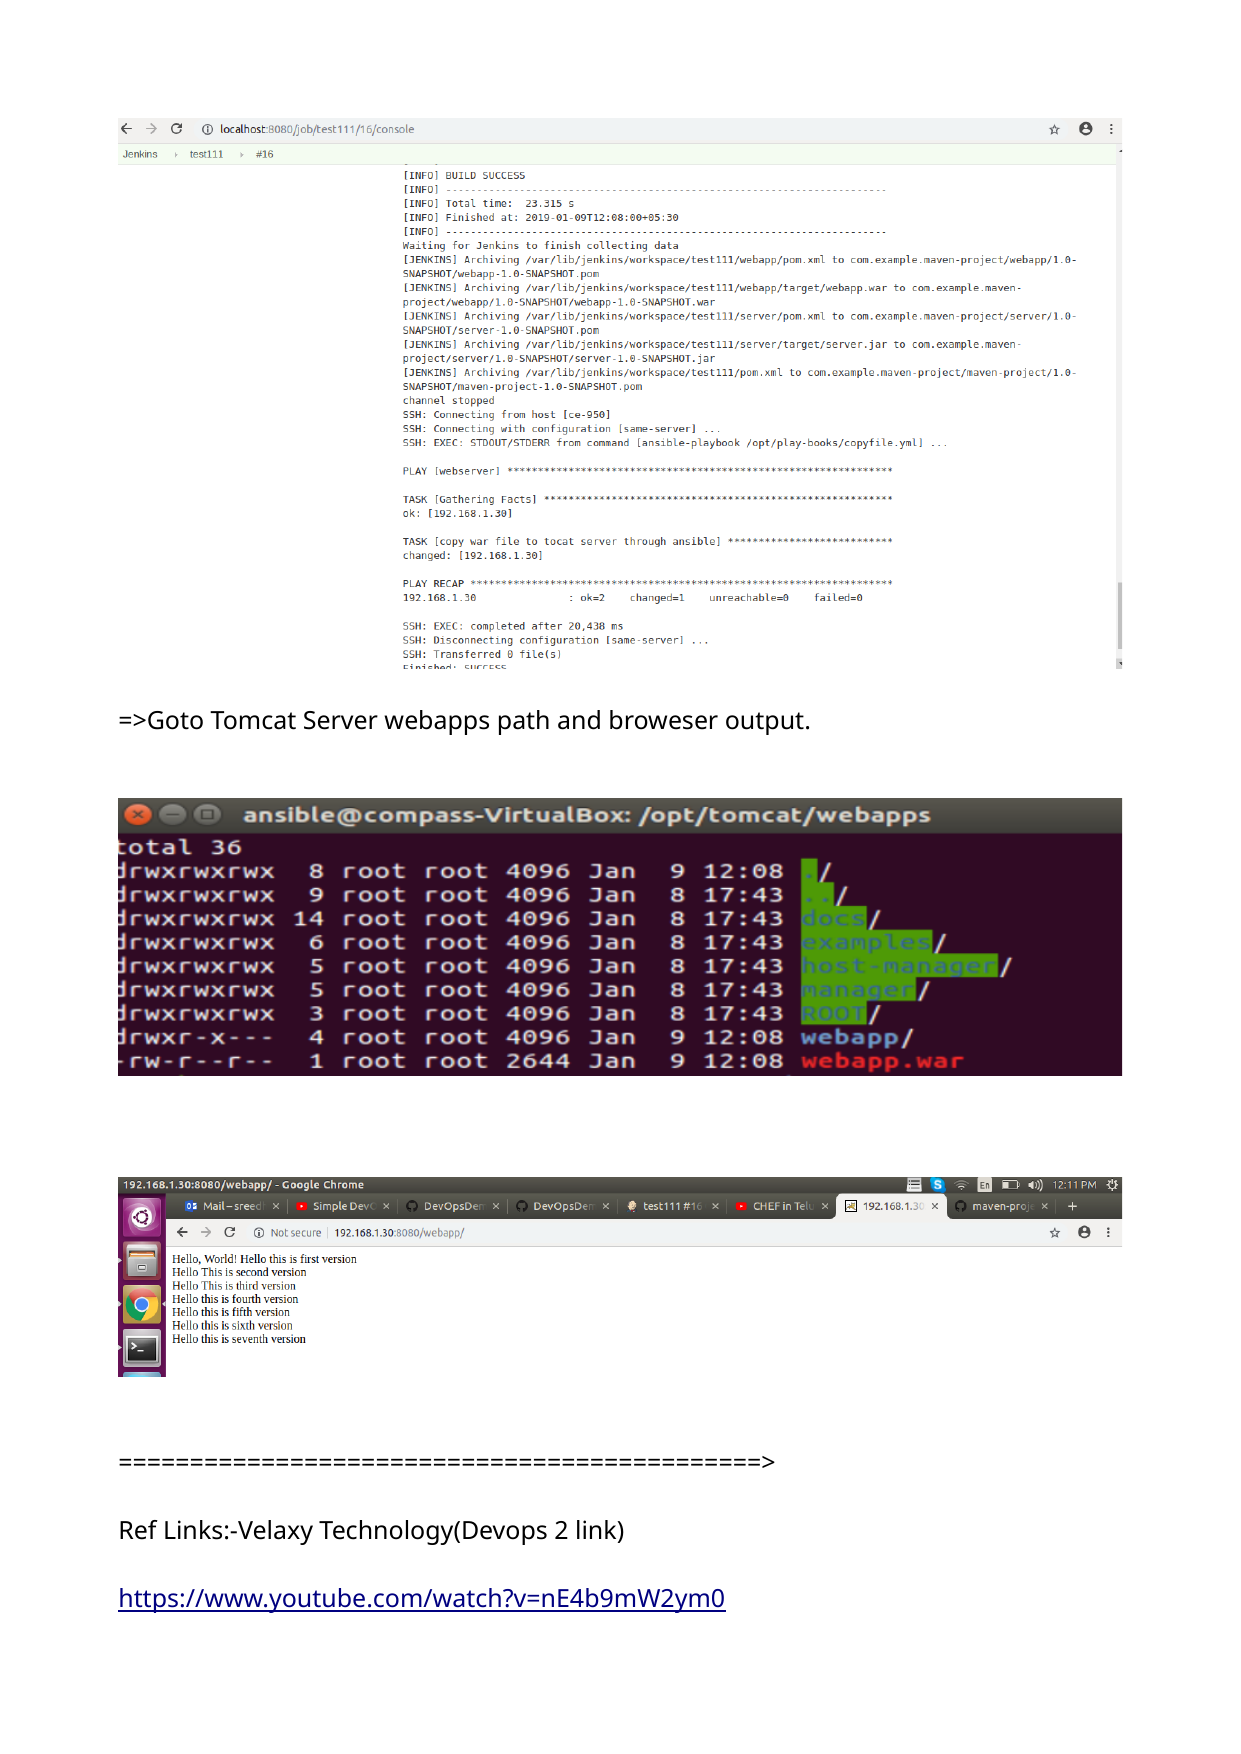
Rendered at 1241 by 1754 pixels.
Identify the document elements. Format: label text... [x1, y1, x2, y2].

text https://www.youtube.com/watch?v=nE4b9mW2ym0 [118, 1581, 1122, 1615]
text =============================================> [118, 1445, 1122, 1479]
picture [118, 118, 1123, 669]
picture [118, 1177, 1123, 1377]
text =>Goto Tomcat Server webapps path and broweser output. [118, 703, 1122, 737]
picture [118, 798, 1123, 1076]
text Ref Links:-Velaxy Technology(Devops 2 link) [118, 1513, 1122, 1547]
